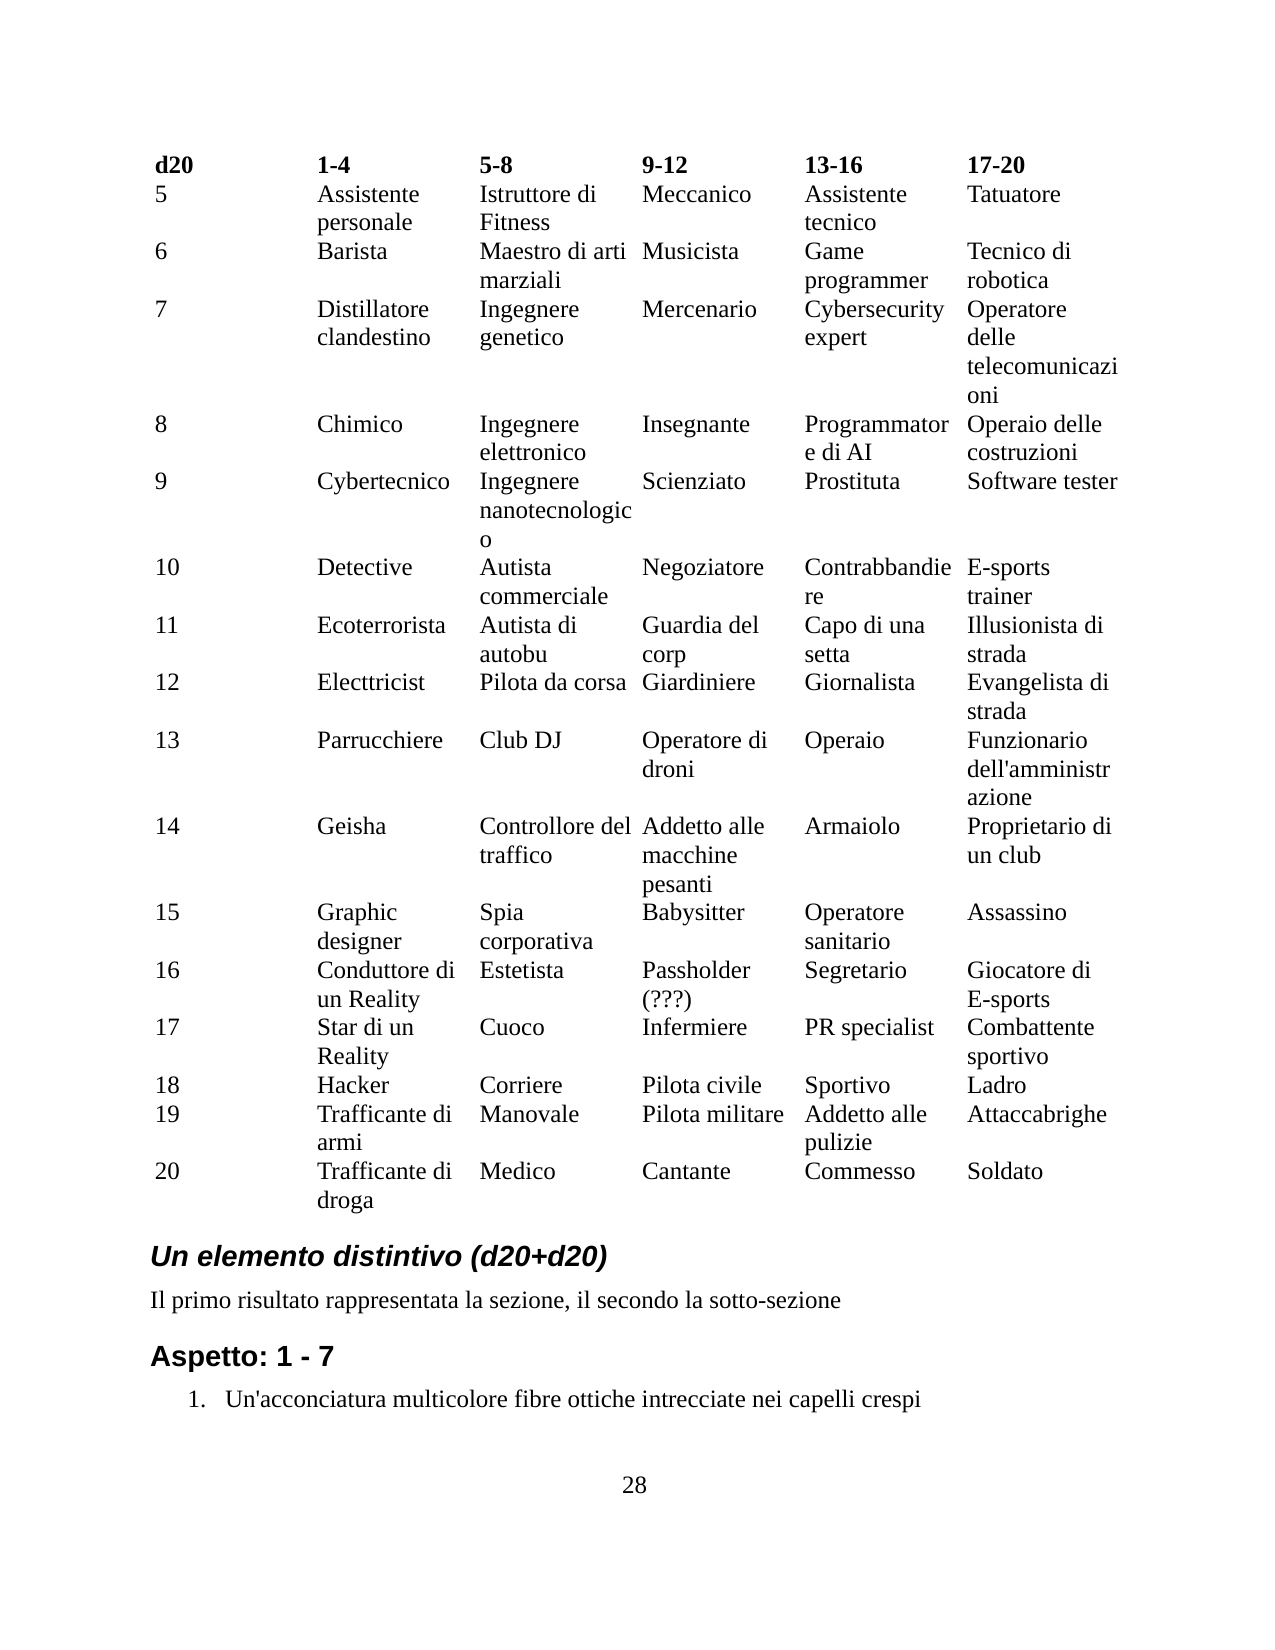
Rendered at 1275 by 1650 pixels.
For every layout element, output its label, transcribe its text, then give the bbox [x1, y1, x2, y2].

table_header 9-12 [638, 150, 800, 179]
table_cell Assistente personale [313, 179, 475, 236]
table_cell Detective [313, 553, 475, 610]
table_cell Manovale [475, 1099, 637, 1156]
table_header d20 [150, 150, 312, 179]
table_cell Meccanico [638, 179, 800, 236]
table_cell 19 [150, 1099, 312, 1156]
table_cell 11 [150, 610, 312, 667]
table_cell Soldato [963, 1156, 1125, 1214]
table_cell 16 [150, 955, 312, 1012]
table_cell Operatore sanitario [800, 898, 962, 955]
table_cell Pilota militare [638, 1099, 800, 1156]
table_cell Operatore delle telecomunicazioni [963, 294, 1125, 409]
table_cell Illusionista di strada [963, 610, 1125, 667]
table_cell Pilota da corsa [475, 668, 637, 725]
table_cell Infermiere [638, 1013, 800, 1070]
table_cell Game programmer [800, 236, 962, 294]
table_cell Hacker [313, 1070, 475, 1099]
table_cell Distillatore clandestino [313, 294, 475, 409]
table_cell Cybersecurity expert [800, 294, 962, 409]
subtitle Un elemento distintivo (d20+d20) [150, 1239, 1125, 1272]
table_cell Pilota civile [638, 1070, 800, 1099]
table_cell Sportivo [800, 1070, 962, 1099]
table_cell Spia corporativa [475, 898, 637, 955]
table_cell Proprietario di un club [963, 811, 1125, 897]
table_cell Insegnante [638, 409, 800, 466]
table_cell 17 [150, 1013, 312, 1070]
table_cell Negoziatore [638, 553, 800, 610]
table_cell Controllore del traffico [475, 811, 637, 897]
table_cell Software tester [963, 466, 1125, 552]
table_cell Parrucchiere [313, 725, 475, 811]
table_cell Combattente sportivo [963, 1013, 1125, 1070]
table_cell Chimico [313, 409, 475, 466]
table_cell 12 [150, 668, 312, 725]
table_cell Attaccabrighe [963, 1099, 1125, 1156]
text Il primo risultato rappresentata la sezione, il secondo la sotto-sezione [150, 1285, 1125, 1313]
table_cell Istruttore di Fitness [475, 179, 637, 236]
table_cell Addetto alle pulizie [800, 1099, 962, 1156]
table_cell Tecnico di robotica [963, 236, 1125, 294]
table_cell Operaio delle costruzioni [963, 409, 1125, 466]
table_cell Operaio [800, 725, 962, 811]
table_cell 6 [150, 236, 312, 294]
table_cell Addetto alle macchine pesanti [638, 811, 800, 897]
table_cell 15 [150, 898, 312, 955]
table_cell Contrabbandiere [800, 553, 962, 610]
table_cell Giardiniere [638, 668, 800, 725]
table_cell Ingegnere elettronico [475, 409, 637, 466]
table_cell 7 [150, 294, 312, 409]
table_cell Musicista [638, 236, 800, 294]
table_cell Cybertecnico [313, 466, 475, 552]
table_cell Geisha [313, 811, 475, 897]
table_cell Ingegnere nanotecnologico [475, 466, 637, 552]
table_cell PR specialist [800, 1013, 962, 1070]
table_cell Capo di una setta [800, 610, 962, 667]
table_cell Conduttore di un Reality [313, 955, 475, 1012]
table_cell Electtricist [313, 668, 475, 725]
table_cell Evangelista di strada [963, 668, 1125, 725]
table_cell Trafficante di armi [313, 1099, 475, 1156]
table_cell Prostituta [800, 466, 962, 552]
table_cell Guardia del corp [638, 610, 800, 667]
table_cell E-sports trainer [963, 553, 1125, 610]
table_cell Programmatore di AI [800, 409, 962, 466]
table_cell 18 [150, 1070, 312, 1099]
table_cell Cuoco [475, 1013, 637, 1070]
table_cell Ecoterrorista [313, 610, 475, 667]
table_cell Armaiolo [800, 811, 962, 897]
table_cell 8 [150, 409, 312, 466]
table_cell Scienziato [638, 466, 800, 552]
table_cell Autista di autobu [475, 610, 637, 667]
table_cell Assassino [963, 898, 1125, 955]
table_cell Star di un Reality [313, 1013, 475, 1070]
list Un'acconciatura multicolore fibre ottiche intrecciate nei capelli crespi [187, 1384, 1125, 1413]
table_cell Passholder (???) [638, 955, 800, 1012]
table_cell Commesso [800, 1156, 962, 1214]
table_cell 10 [150, 553, 312, 610]
table_cell Segretario [800, 955, 962, 1012]
table_cell Autista commerciale [475, 553, 637, 610]
table_cell Ladro [963, 1070, 1125, 1099]
table_cell Funzionario dell'amministrazione [963, 725, 1125, 811]
table_cell Operatore di droni [638, 725, 800, 811]
table_cell Medico [475, 1156, 637, 1214]
table_cell 5 [150, 179, 312, 236]
table_cell Trafficante di droga [313, 1156, 475, 1214]
table_cell Estetista [475, 955, 637, 1012]
table_cell 20 [150, 1156, 312, 1214]
table_cell Cantante [638, 1156, 800, 1214]
table_cell Corriere [475, 1070, 637, 1099]
table_cell Club DJ [475, 725, 637, 811]
table_cell Tatuatore [963, 179, 1125, 236]
table_cell Giornalista [800, 668, 962, 725]
table_header 17-20 [963, 150, 1125, 179]
table_cell Assistente tecnico [800, 179, 962, 236]
table_cell Mercenario [638, 294, 800, 409]
table_cell 13 [150, 725, 312, 811]
table_cell Barista [313, 236, 475, 294]
table_cell Babysitter [638, 898, 800, 955]
table_cell Giocatore di E-sports [963, 955, 1125, 1012]
table_cell Graphic designer [313, 898, 475, 955]
table_cell Ingegnere genetico [475, 294, 637, 409]
table_cell 9 [150, 466, 312, 552]
subtitle Aspetto: 1 - 7 [150, 1338, 1125, 1372]
table_cell Maestro di arti marziali [475, 236, 637, 294]
table_cell 14 [150, 811, 312, 897]
table_header 5-8 [475, 150, 637, 179]
table_header 1-4 [313, 150, 475, 179]
table_header 13-16 [800, 150, 962, 179]
